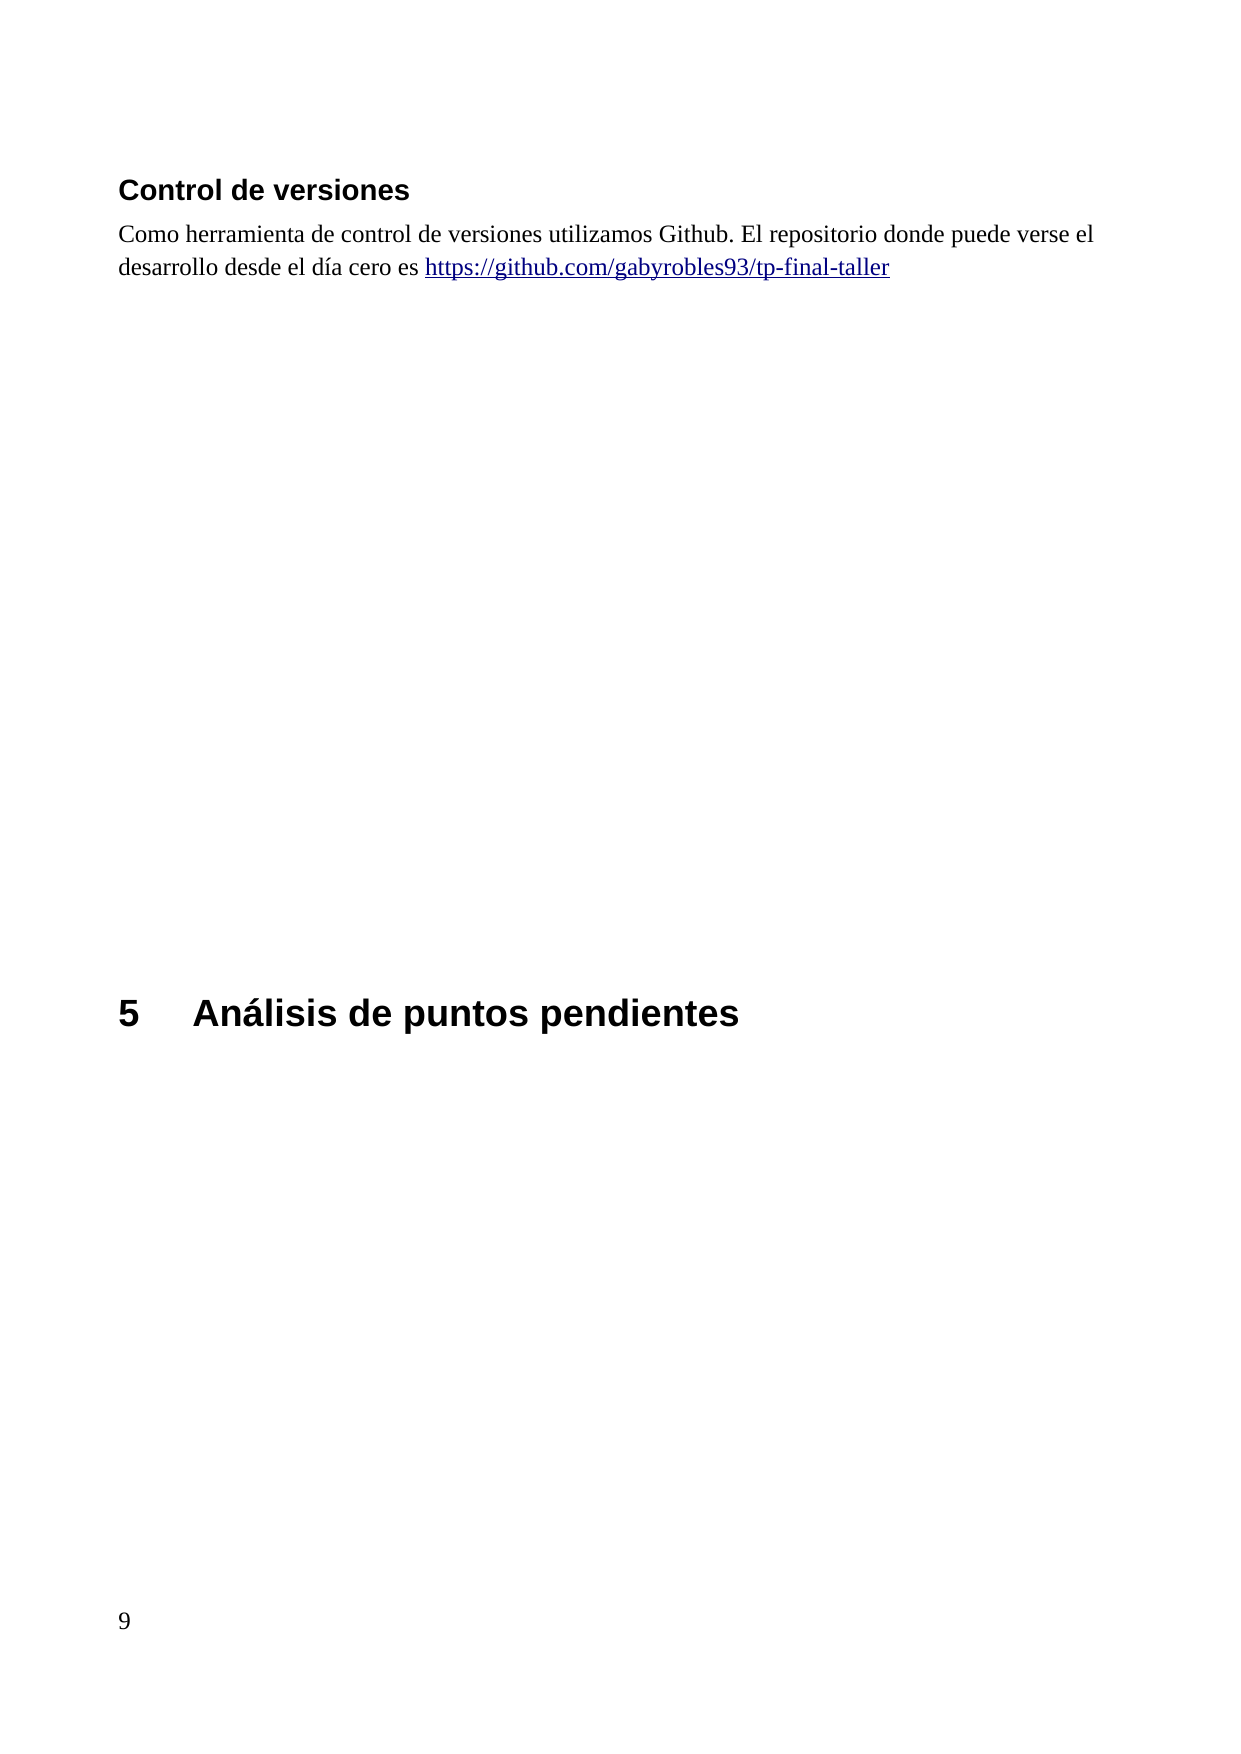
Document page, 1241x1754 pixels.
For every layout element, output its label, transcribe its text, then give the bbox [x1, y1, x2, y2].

text Como herramienta de control de versiones utilizamos Github. El repositorio donde puede verse el desarrollo desde el día cero es https://github.com/gabyrobles93/tp-final-taller [118, 219, 1122, 280]
subtitle Control de versiones [118, 172, 1122, 206]
subtitle Análisis de puntos pendientes [118, 991, 1122, 1034]
